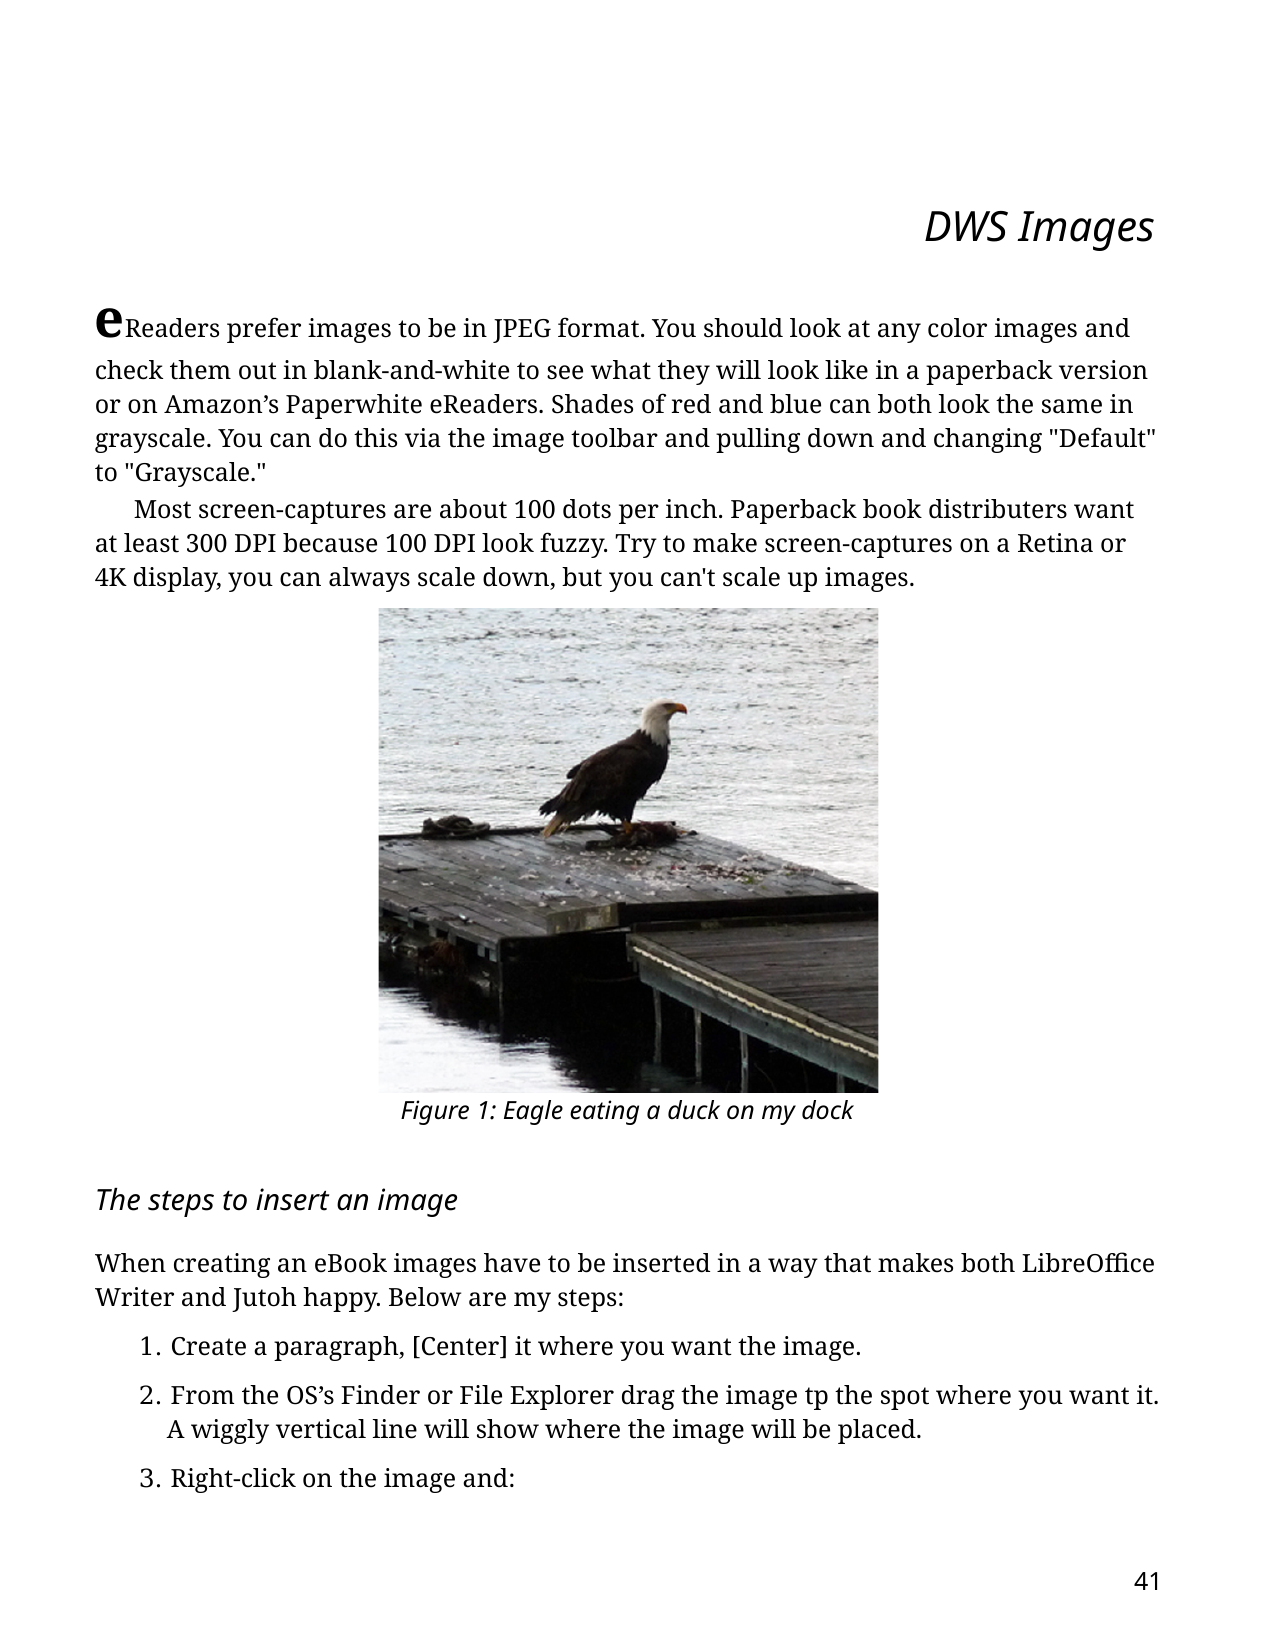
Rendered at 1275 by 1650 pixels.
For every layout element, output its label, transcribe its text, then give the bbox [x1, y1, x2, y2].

subtitle The steps to insert an image [94, 1179, 1162, 1219]
text When creating an eBook images have to be inserted in a way that makes both LibreOffice Writer and Jutoh happy. Below are my steps: [94, 1246, 1162, 1314]
list Create a paragraph, [Center] it where you want the image. [131, 1329, 1162, 1363]
text Figure 1: Eagle eating a duck on my dock [378, 1093, 878, 1127]
list Right-click on the image and: [131, 1461, 1162, 1495]
text eReaders prefer images to be in JPEG format. You should look at any color images and check them out in blank-and-white to see what they will look like in a paperback version or on Amazon’s Paperwhite eReaders. Shades of red and blue can both look the same in grayscale. You can do this via the image toolbar and pulling down and changing "Default" to "Grayscale." [94, 281, 1162, 489]
subtitle DWS Images [94, 194, 1162, 257]
text Most screen-captures are about 100 dots per inch. Paperback book distributers want at least 300 DPI because 100 DPI look fuzzy. Try to make screen-captures on a Retina or 4K display, you can always scale down, but you can't scale up images. [94, 492, 1162, 594]
list From the OS’s Finder or File Explorer drag the image tp the spot where you want it. A wiggly vertical line will show where the image will be placed. [131, 1378, 1162, 1446]
picture [378, 608, 879, 1093]
